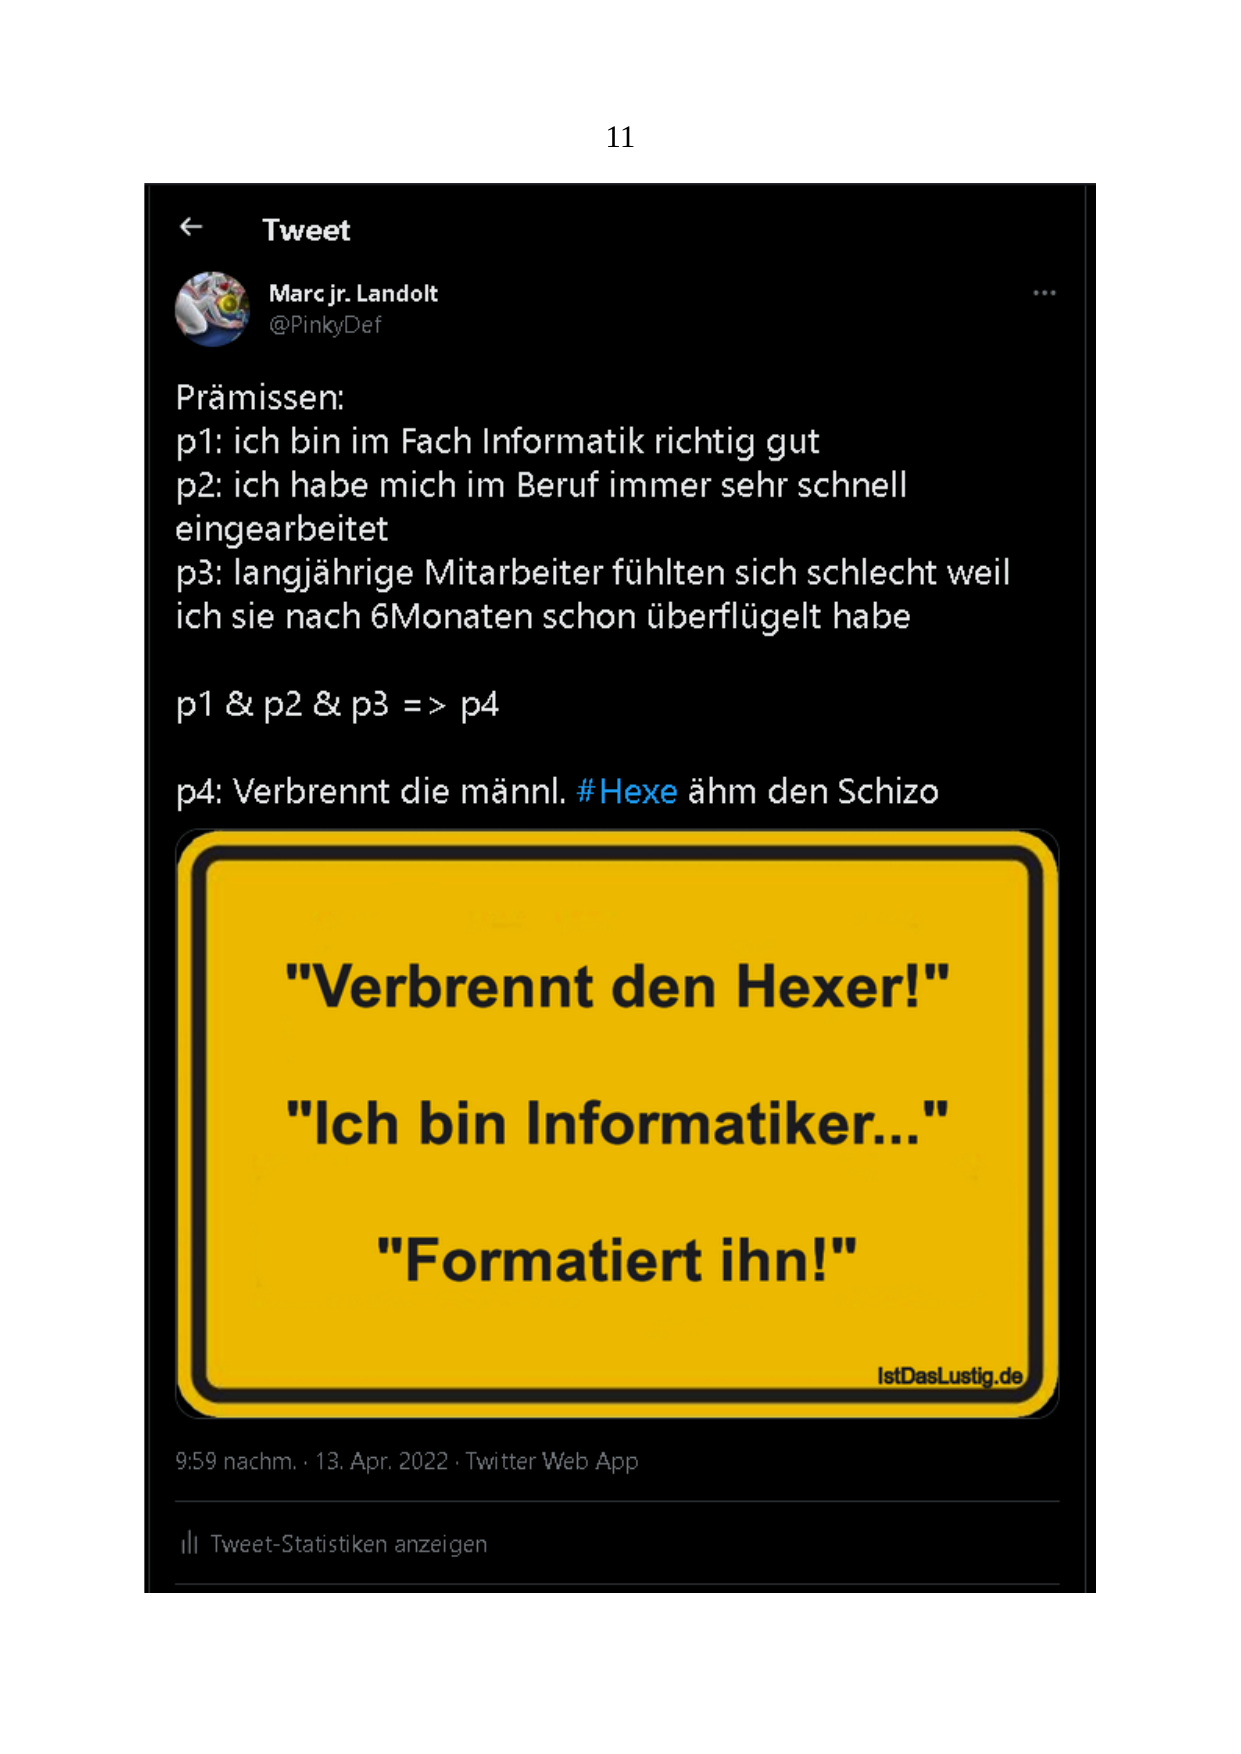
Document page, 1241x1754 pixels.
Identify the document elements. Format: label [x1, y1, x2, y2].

picture [144, 183, 1096, 1593]
